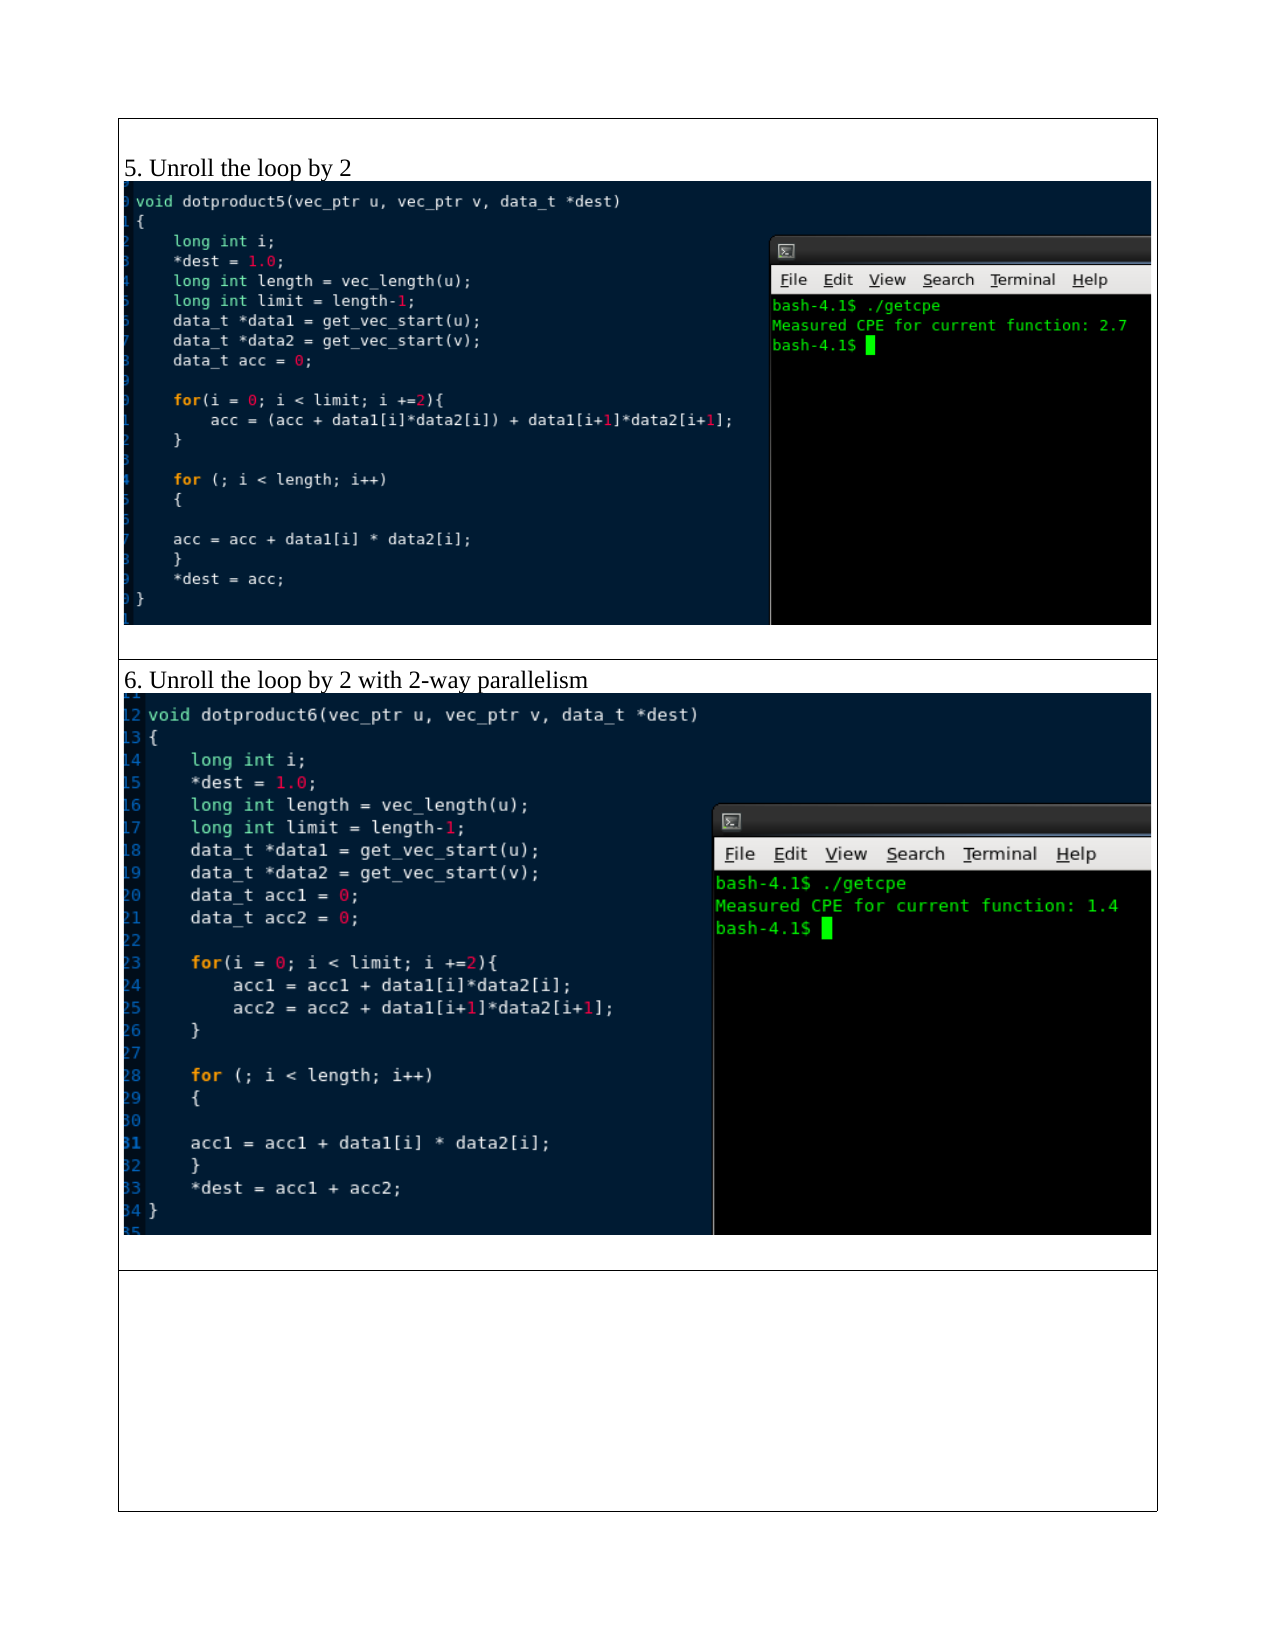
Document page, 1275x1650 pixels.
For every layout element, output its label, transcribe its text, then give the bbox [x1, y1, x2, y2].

table_cell [119, 1271, 1157, 1511]
table_cell [119, 694, 1157, 1269]
table_cell [119, 625, 1157, 659]
picture [123, 693, 1152, 1235]
picture [123, 181, 1152, 625]
table_cell 5. Unroll the loop by 2 [119, 119, 1157, 624]
table_cell 6. Unroll the loop by 2 with 2-way parallelism [119, 660, 1157, 693]
